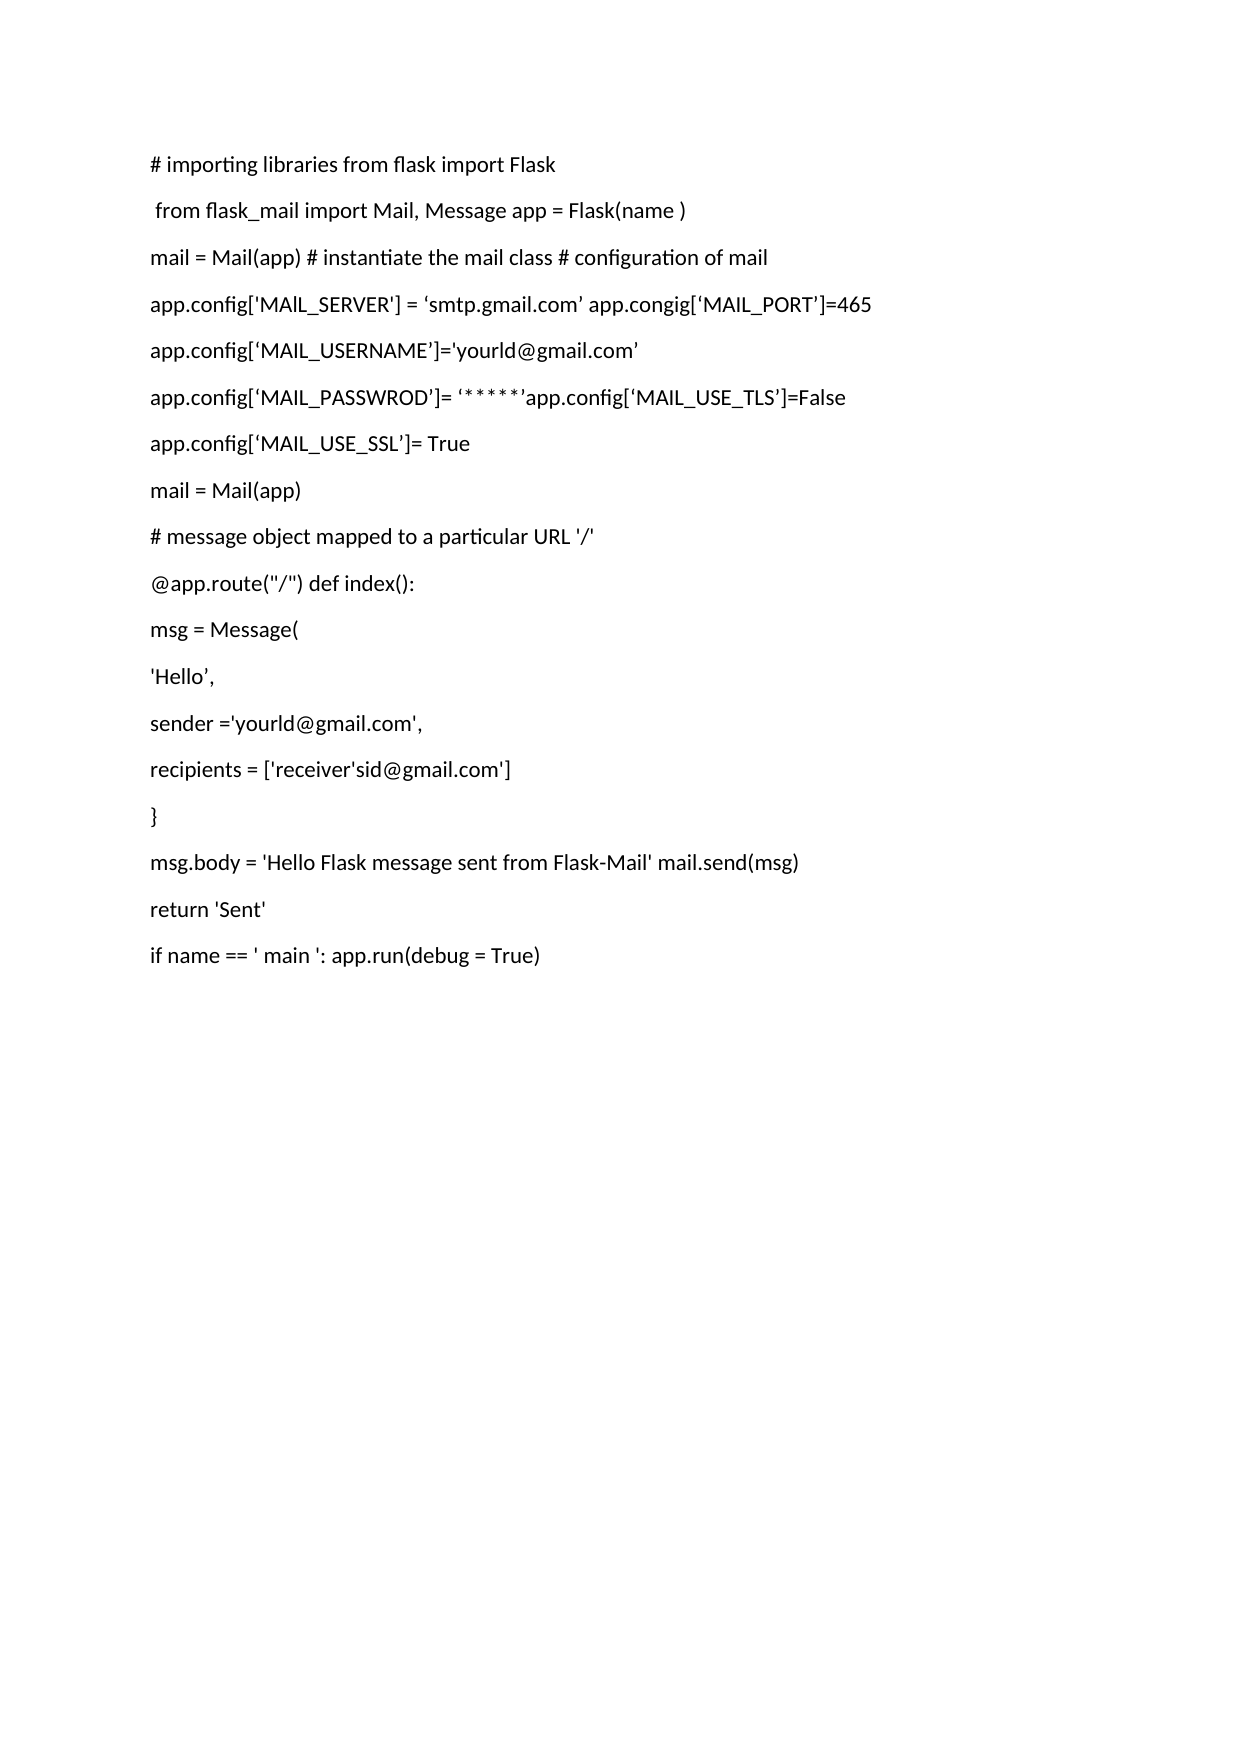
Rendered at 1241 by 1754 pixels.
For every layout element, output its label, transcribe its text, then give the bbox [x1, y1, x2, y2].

text @app.route("/") def index(): [150, 569, 1090, 597]
text if name == ' main ': app.run(debug = True) [150, 942, 1090, 969]
text } [150, 802, 1090, 830]
text app.config['MAlL_SERVER'] = ‘smtp.gmail.com’ app.congig[‘MAIL_PORT’]=465 [150, 290, 1090, 318]
text mail = Mail(app) # instantiate the mail class # configuration of mail [150, 243, 1090, 271]
text # importing libraries from flask import Flask [150, 150, 1090, 178]
text 'Hello’, [150, 662, 1090, 690]
text return 'Sent' [150, 895, 1090, 923]
text # message object mapped to a particular URL '/' [150, 522, 1090, 551]
text sender ='yourld@gmail.com', [150, 709, 1090, 737]
text from flask_mail import Mail, Message app = Flask(name ) [150, 197, 1090, 224]
text app.config[‘MAIL_USE_SSL’]= True [150, 429, 1090, 457]
text app.config[‘MAIL_PASSWROD’]= ‘*****’app.config[‘MAIL_USE_TLS’]=False [150, 383, 1090, 411]
text mail = Mail(app) [150, 476, 1090, 504]
text app.config[‘MAIL_USERNAME’]='yourld@gmail.com’ [150, 336, 1090, 364]
text msg = Message( [150, 616, 1090, 644]
text msg.body = 'Hello Flask message sent from Flask-Mail' mail.send(msg) [150, 848, 1090, 876]
text recipients = ['receiver'sid@gmail.com'] [150, 755, 1090, 783]
